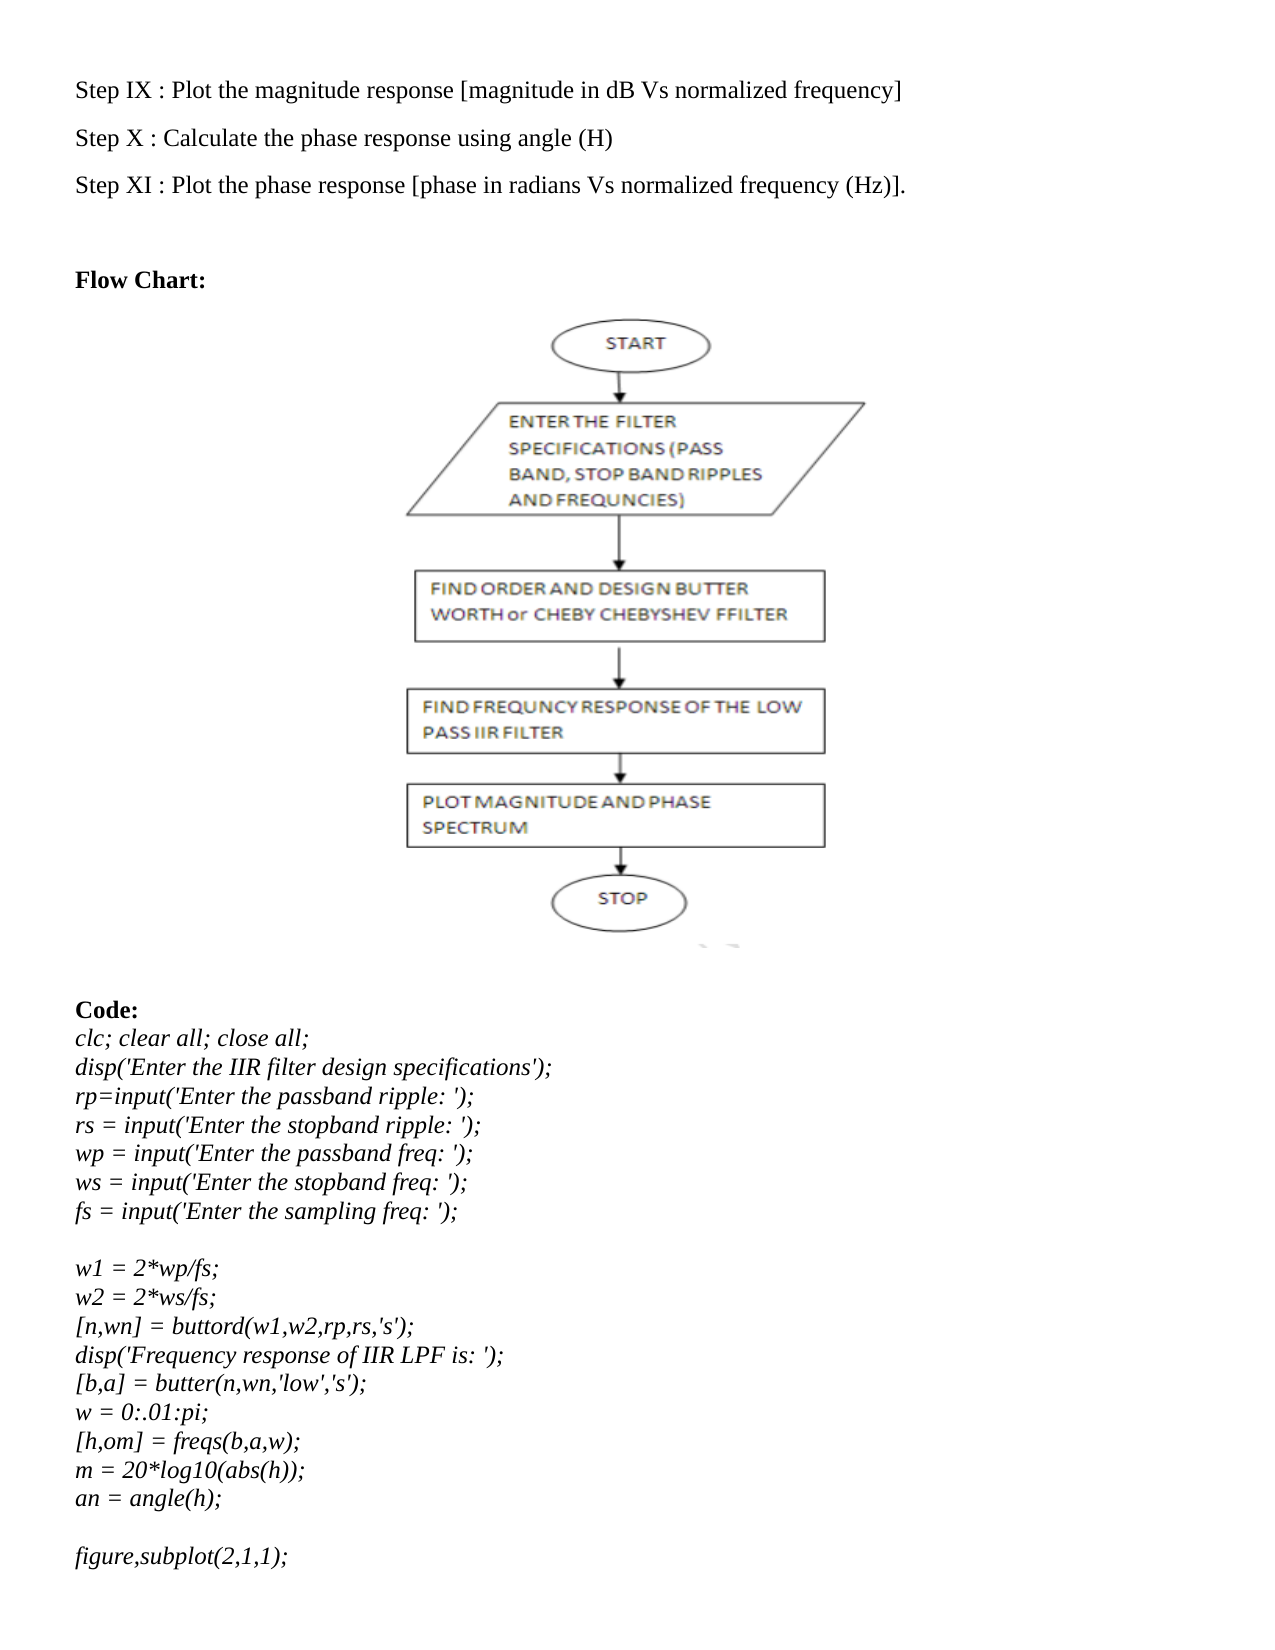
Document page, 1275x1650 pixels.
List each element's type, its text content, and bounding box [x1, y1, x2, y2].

text Flow Chart: [75, 265, 1200, 294]
text clc; clear all; close all; [75, 1023, 1200, 1052]
picture [388, 313, 887, 948]
text ws = input('Enter the stopband freq: '); [75, 1167, 1200, 1196]
text Code: [75, 995, 1200, 1023]
text Step X : Calculate the phase response using angle (H) [75, 123, 1200, 151]
text rp=input('Enter the passband ripple: '); [75, 1081, 1200, 1110]
text w1 = 2*wp/fs; [75, 1253, 1200, 1282]
text fs = input('Enter the sampling freq: '); [75, 1196, 1200, 1225]
text disp('Enter the IIR filter design specifications'); [75, 1052, 1200, 1081]
text rs = input('Enter the stopband ripple: '); [75, 1110, 1200, 1138]
text an = angle(h); [75, 1483, 1200, 1512]
text figure,subplot(2,1,1); [75, 1541, 1200, 1570]
text [b,a] = butter(n,wn,'low','s'); [75, 1368, 1200, 1397]
text m = 20*log10(abs(h)); [75, 1455, 1200, 1483]
text w = 0:.01:pi; [75, 1397, 1200, 1426]
text [n,wn] = buttord(w1,w2,rp,rs,'s'); [75, 1311, 1200, 1340]
text w2 = 2*ws/fs; [75, 1282, 1200, 1311]
text Step IX : Plot the magnitude response [magnitude in dB Vs normalized frequency] [75, 75, 1200, 104]
text [h,om] = freqs(b,a,w); [75, 1426, 1200, 1455]
text disp('Frequency response of IIR LPF is: '); [75, 1340, 1200, 1368]
text Step XI : Plot the phase response [phase in radians Vs normalized frequency (Hz)]. [75, 170, 1200, 199]
text wp = input('Enter the passband freq: '); [75, 1138, 1200, 1167]
